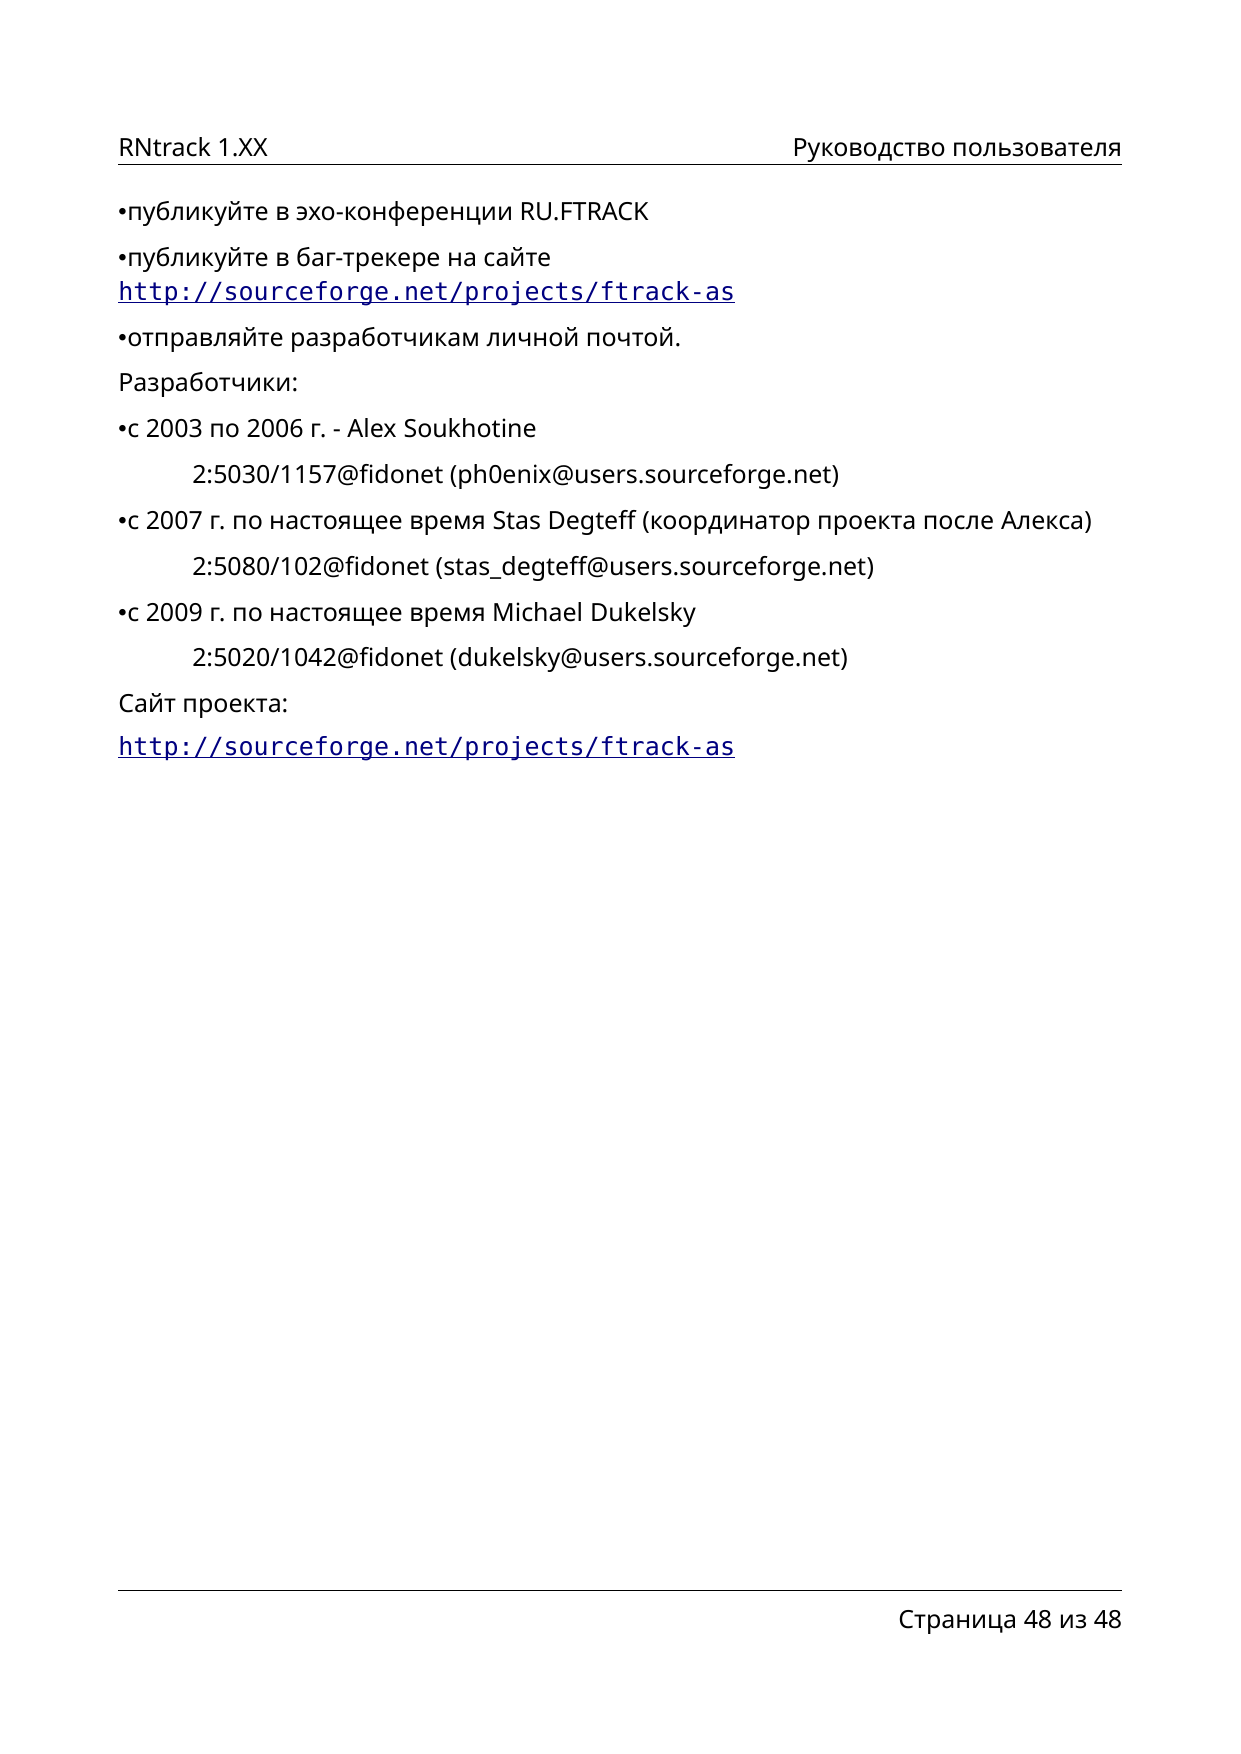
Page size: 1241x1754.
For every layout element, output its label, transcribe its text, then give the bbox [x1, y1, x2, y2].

list публикуйте в эхо-конференции RU.FTRACK [118, 193, 1122, 228]
text Разработчики: [118, 365, 1122, 399]
list с 2007 г. по настоящее время Stas Degteff (координатор проекта после Алекса) [118, 503, 1122, 537]
list публикуйте в баг-трекере на сайте http://sourceforge.net/projects/ftrack-as [118, 239, 1122, 307]
text Сайт проекта: [118, 686, 1122, 720]
list с 2009 г. по настоящее время Michael Dukelsky [118, 594, 1122, 628]
list отправляйте разработчикам личной почтой. [118, 319, 1122, 353]
text 2:5030/1157@fidonet (ph0enix@users.sourceforge.net) [192, 457, 1122, 491]
text 2:5020/1042@fidonet (dukelsky@users.sourceforge.net) [192, 640, 1122, 674]
list с 2003 по 2006 г. - Alex Soukhotine [118, 411, 1122, 445]
text http://sourceforge.net/projects/ftrack-as [118, 732, 1122, 761]
text 2:5080/102@fidonet (stas_degteff@users.sourceforge.net) [192, 548, 1122, 582]
